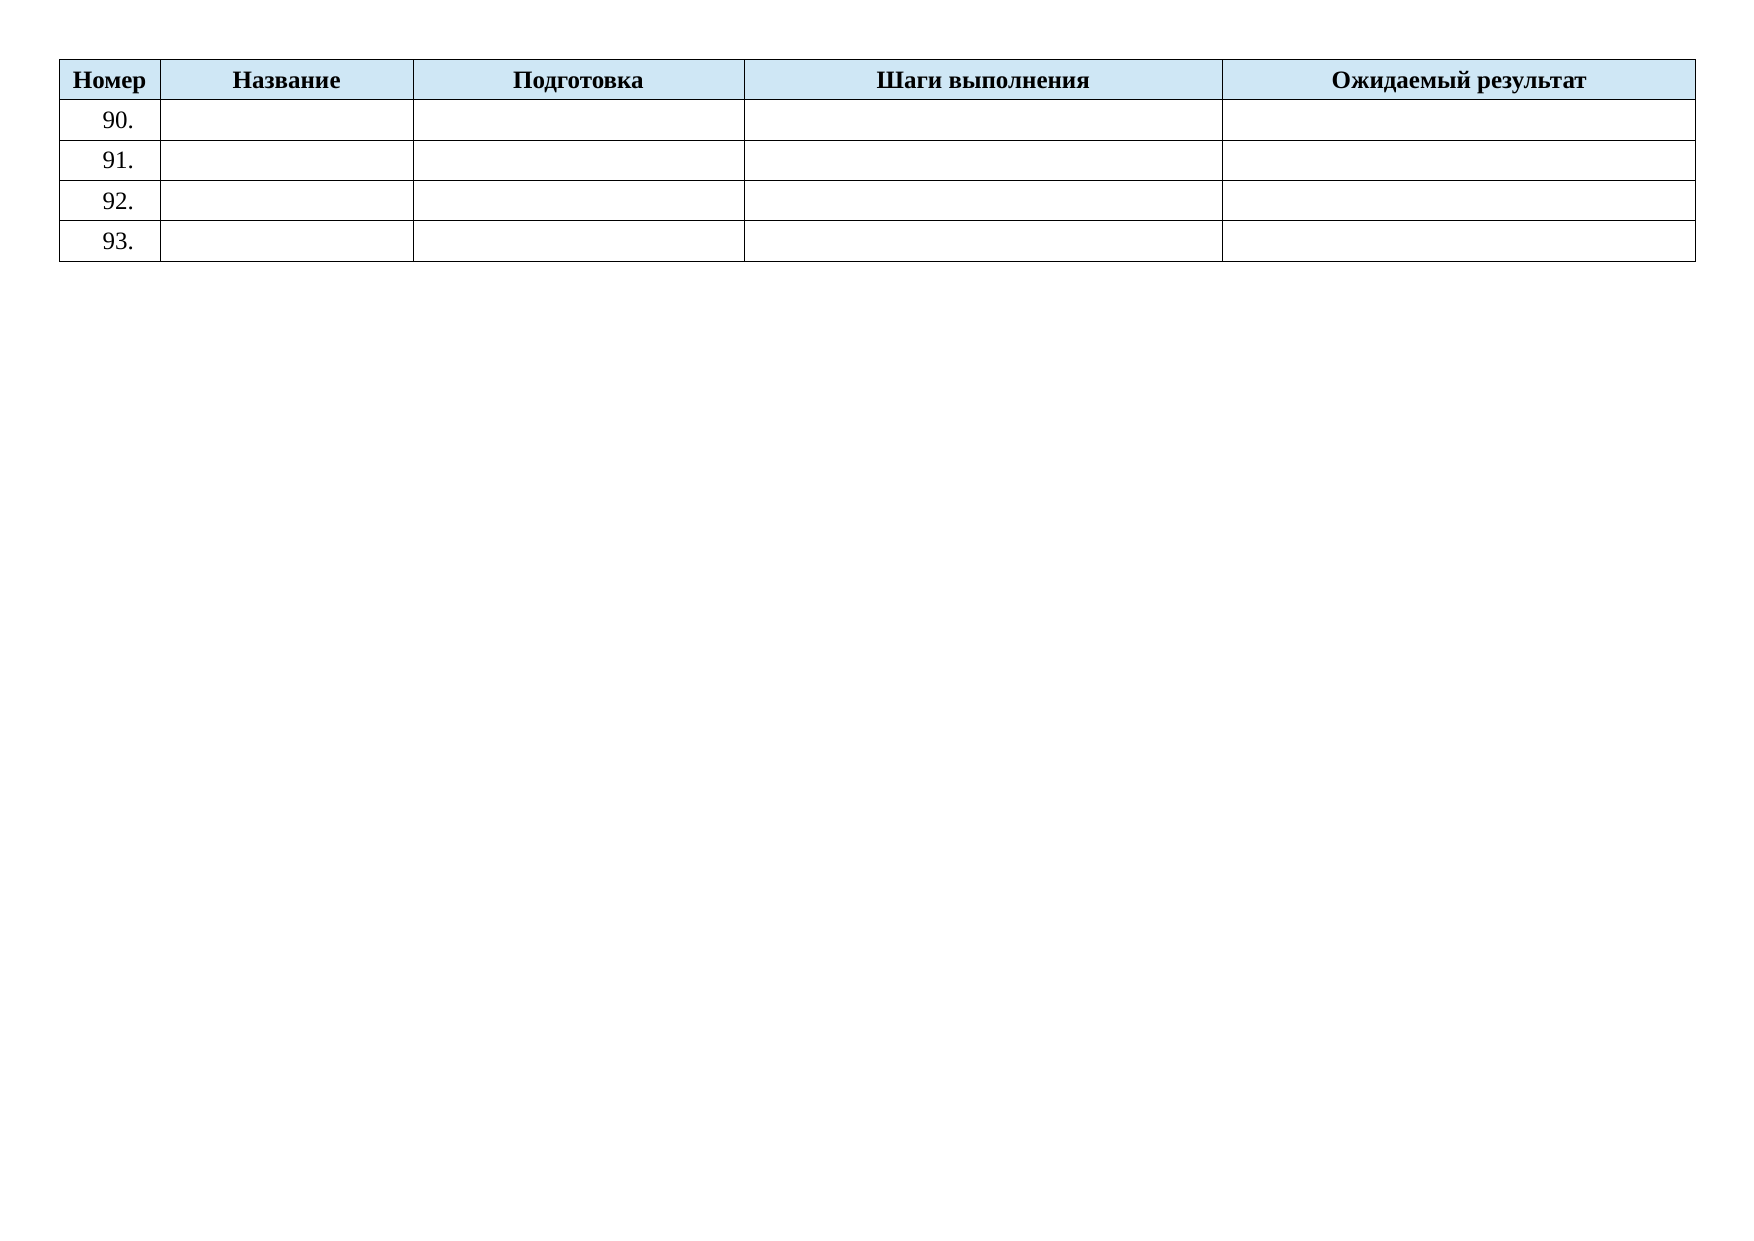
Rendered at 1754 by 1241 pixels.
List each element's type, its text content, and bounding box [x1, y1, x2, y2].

table_cell [161, 100, 413, 140]
table_cell [161, 181, 413, 220]
table_cell [60, 100, 160, 140]
table_cell [745, 100, 1222, 140]
table_cell [414, 181, 744, 220]
table_cell [745, 221, 1222, 261]
table_cell [745, 181, 1222, 220]
table_cell [414, 100, 744, 140]
table_cell [414, 141, 744, 180]
table_cell [1223, 221, 1695, 261]
table_cell [1223, 100, 1695, 140]
table_header Номер [60, 60, 160, 99]
table_header Шаги выполнения [745, 60, 1222, 99]
table_cell [1223, 181, 1695, 220]
table_cell [161, 141, 413, 180]
table_cell [60, 141, 160, 180]
table_cell [414, 221, 744, 261]
table_cell [60, 181, 160, 220]
table_cell [161, 221, 413, 261]
table_header Подготовка [414, 60, 744, 99]
table_header Название [161, 60, 413, 99]
table_cell [1223, 141, 1695, 180]
table_cell [60, 221, 160, 261]
table_header Ожидаемый результат [1223, 60, 1695, 99]
table_cell [745, 141, 1222, 180]
